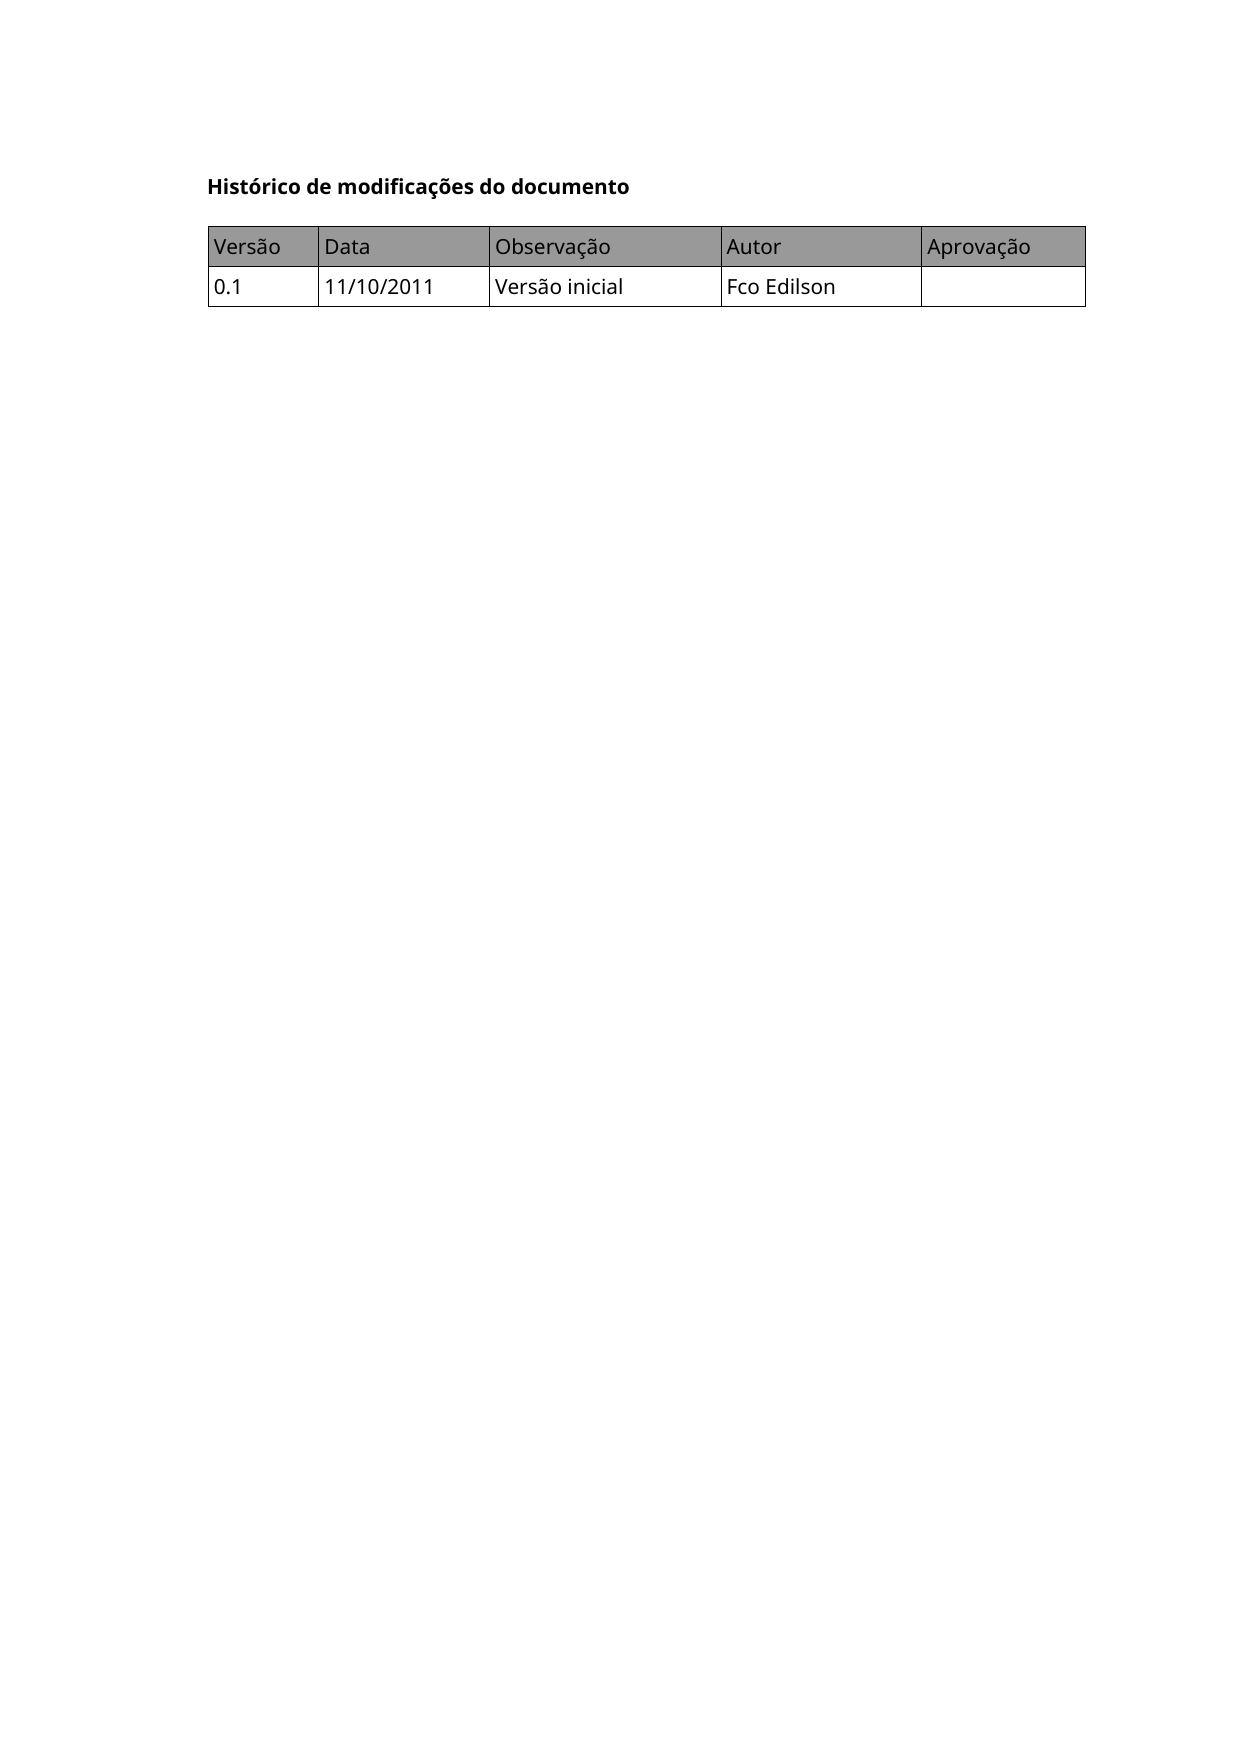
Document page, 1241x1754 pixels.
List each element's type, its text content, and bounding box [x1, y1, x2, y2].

table_header Versão [209, 227, 318, 266]
table_header Data [319, 227, 489, 266]
table_header Observação [490, 227, 721, 266]
table_header Aprovação [922, 227, 1085, 266]
table_cell Fco Edilson [722, 267, 921, 306]
table_cell 11/10/2011 [319, 267, 489, 306]
table_header Autor [722, 227, 921, 266]
table_cell [922, 267, 1085, 306]
table_cell 0.1 [209, 267, 318, 306]
table_cell Versão inicial [490, 267, 721, 306]
text Histórico de modificações do documento [207, 172, 1122, 201]
